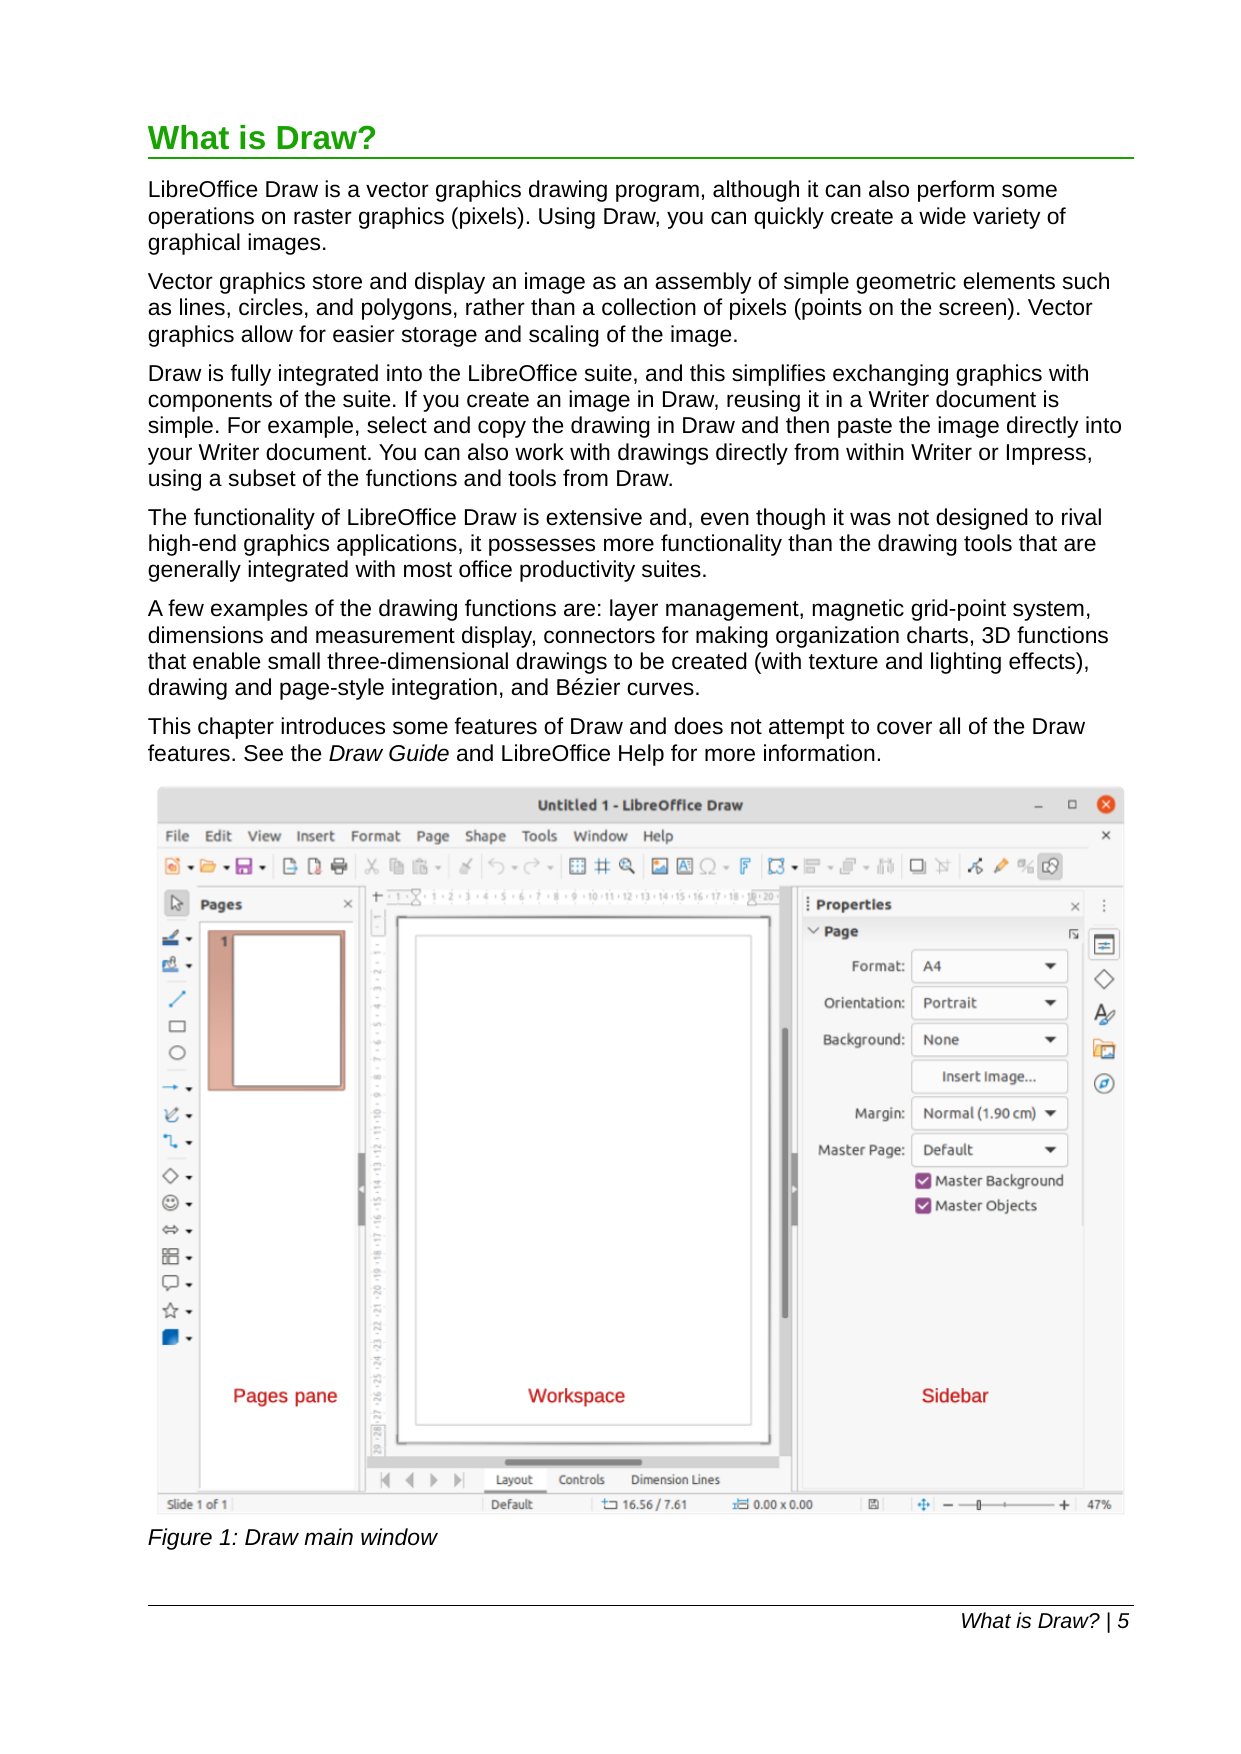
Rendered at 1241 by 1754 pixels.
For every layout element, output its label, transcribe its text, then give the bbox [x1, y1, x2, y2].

text Figure 1: Draw main window [148, 1524, 1134, 1550]
text Vector graphics store and display an image as an assembly of simple geometric elements such as lines, circles, and polygons, rather than a collection of pixels (points on the screen). Vector graphics allow for easier storage and scaling of the image. [148, 268, 1134, 347]
picture [147, 778, 1134, 1524]
text The functionality of LibreOffice Draw is extensive and, even though it was not designed to rival high-end graphics applications, it possesses more functionality than the drawing tools that are generally integrated with most office productivity suites. [148, 504, 1134, 583]
subtitle What is Draw? [148, 118, 1134, 157]
text Draw is fully integrated into the LibreOffice suite, and this simplifies exchanging graphics with components of the suite. If you create an image in Draw, reusing it in a Writer document is simple. For example, select and copy the drawing in Draw and then paste the image directly into your Writer document. You can also work with drawings directly from within Writer or Impress, using a subset of the functions and tools from Draw. [148, 359, 1134, 491]
text This chapter introduces some features of Draw and does not attempt to cover all of the Draw features. See the Draw Guide and LibreOffice Help for more information. [148, 713, 1134, 766]
text A few examples of the drawing functions are: layer management, magnetic grid-point system, dimensions and measurement display, connectors for making organization charts, 3D functions that enable small three-dimensional drawings to be created (with texture and lighting effects), drawing and page-style integration, and Bézier curves. [148, 595, 1134, 701]
text LibreOffice Draw is a vector graphics drawing program, although it can also perform some operations on raster graphics (pixels). Using Draw, you can quickly create a wide variety of graphical images. [148, 176, 1134, 255]
